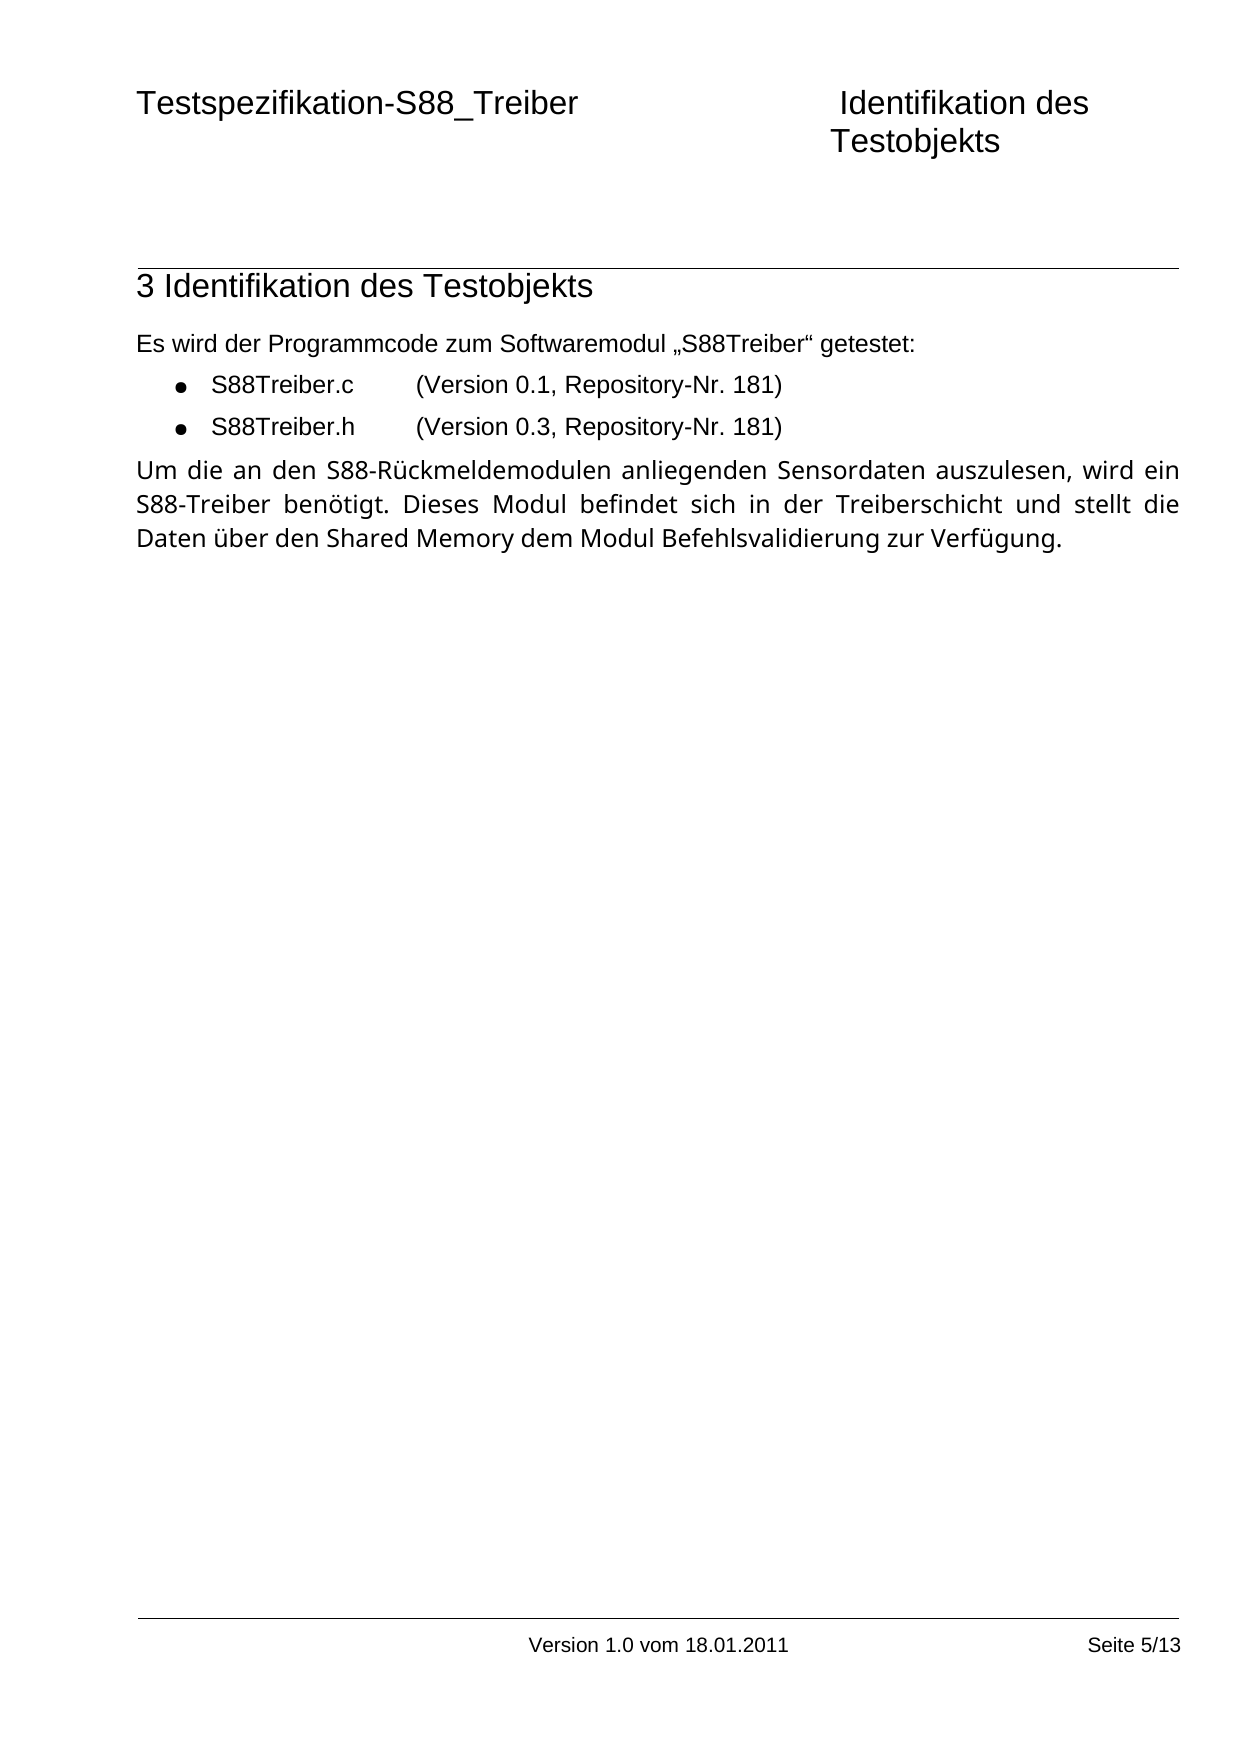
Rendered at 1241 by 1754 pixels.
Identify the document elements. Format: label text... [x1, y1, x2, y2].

list S88Treiber.h (Version 0.3, Repository-Nr. 181) [173, 412, 1181, 441]
subtitle Identifikation des Testobjekts [527, 289, 1181, 304]
text Um die an den S88-Rückmeldemodulen anliegenden Sensordaten auszulesen, wird ein S88-Treiber benötigt. Dieses Modul befindet sich in der Treiberschicht und stellt die Daten über den Shared Memory dem Modul Befehlsvalidierung zur Verfügung. [136, 453, 1181, 555]
text Es wird der Programmcode zum Softwaremodul „S88Treiber“ getestet: [136, 329, 1181, 358]
list S88Treiber.c (Version 0.1, Repository-Nr. 181) [173, 371, 1181, 399]
subtitle Identifikation des Testobjekts [136, 289, 526, 304]
